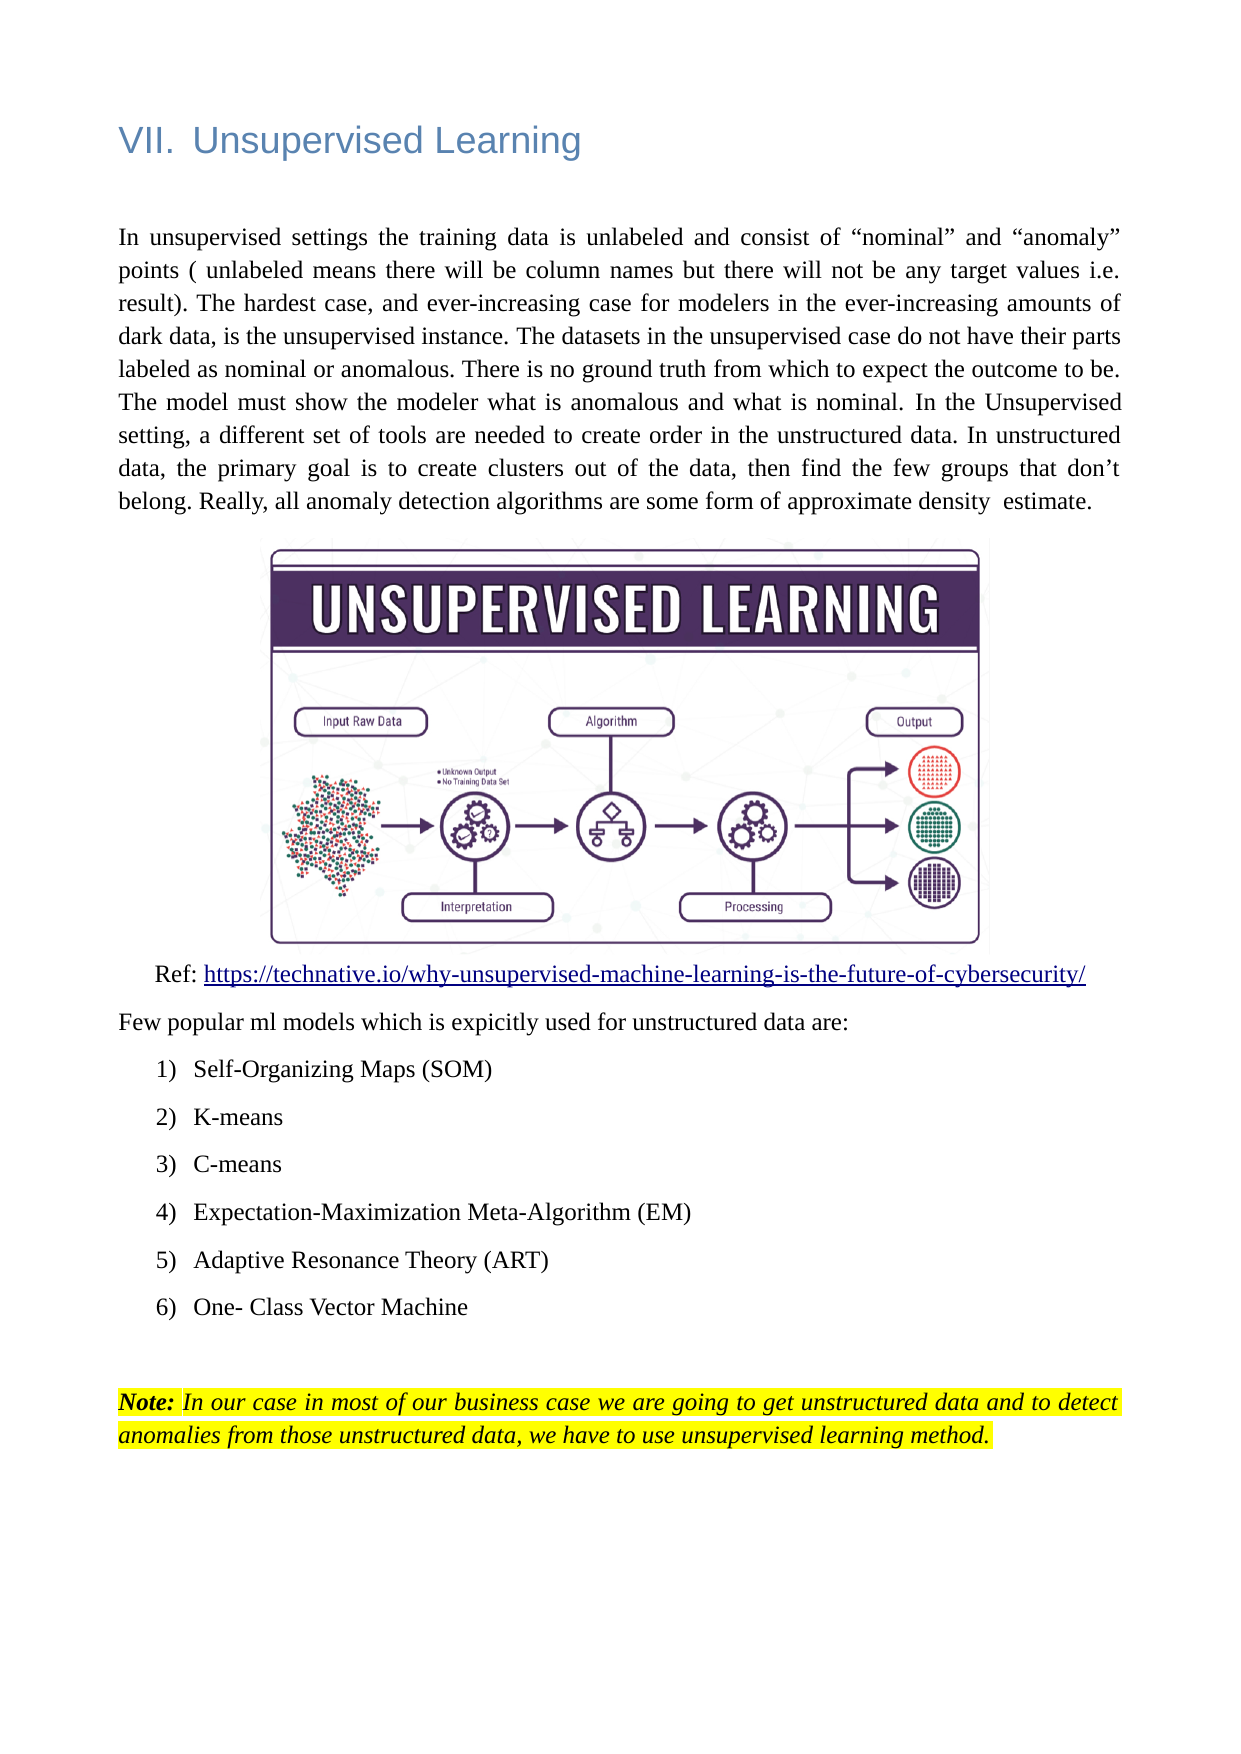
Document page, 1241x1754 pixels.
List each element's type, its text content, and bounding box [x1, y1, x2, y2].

text Few popular ml models which is expicitly used for unstructured data are: [118, 1007, 1122, 1035]
list One- Class Vector Machine [156, 1292, 1122, 1321]
subtitle Unsupervised Learning [118, 118, 1122, 162]
text Ref: https://technative.io/why-unsupervised-machine-learning-is-the-future-of-cybersecurity/ [118, 534, 1122, 988]
picture [259, 537, 990, 955]
list K-means [156, 1102, 1122, 1131]
list Expectation-Maximization Meta-Algorithm (EM) [156, 1197, 1122, 1226]
list C-means [156, 1149, 1122, 1178]
text Note: In our case in most of our business case we are going to get unstructured data and to detect anomalies from those unstructured data, we have to use unsupervised learning method. [118, 1387, 1122, 1449]
list Self-Organizing Maps (SOM) [156, 1054, 1122, 1083]
list Adaptive Resonance Theory (ART) [156, 1245, 1122, 1273]
text In unsupervised settings the training data is unlabeled and consist of “nominal” and “anomaly” points ( unlabeled means there will be column names but there will not be any target values i.e. result). The hardest case, and ever-increasing case for modelers in the ever-increasing amounts of dark data, is the unsupervised instance. The datasets in the unsupervised case do not have their parts labeled as nominal or anomalous. There is no ground truth from which to expect the outcome to be. The model must show the modeler what is anomalous and what is nominal. In the Unsupervised setting, a different set of tools are needed to create order in the unstructured data. In unstructured data, the primary goal is to create clusters out of the data, then find the few groups that don’t belong. Really, all anomaly detection algorithms are some form of approximate density estimate. [118, 222, 1122, 515]
